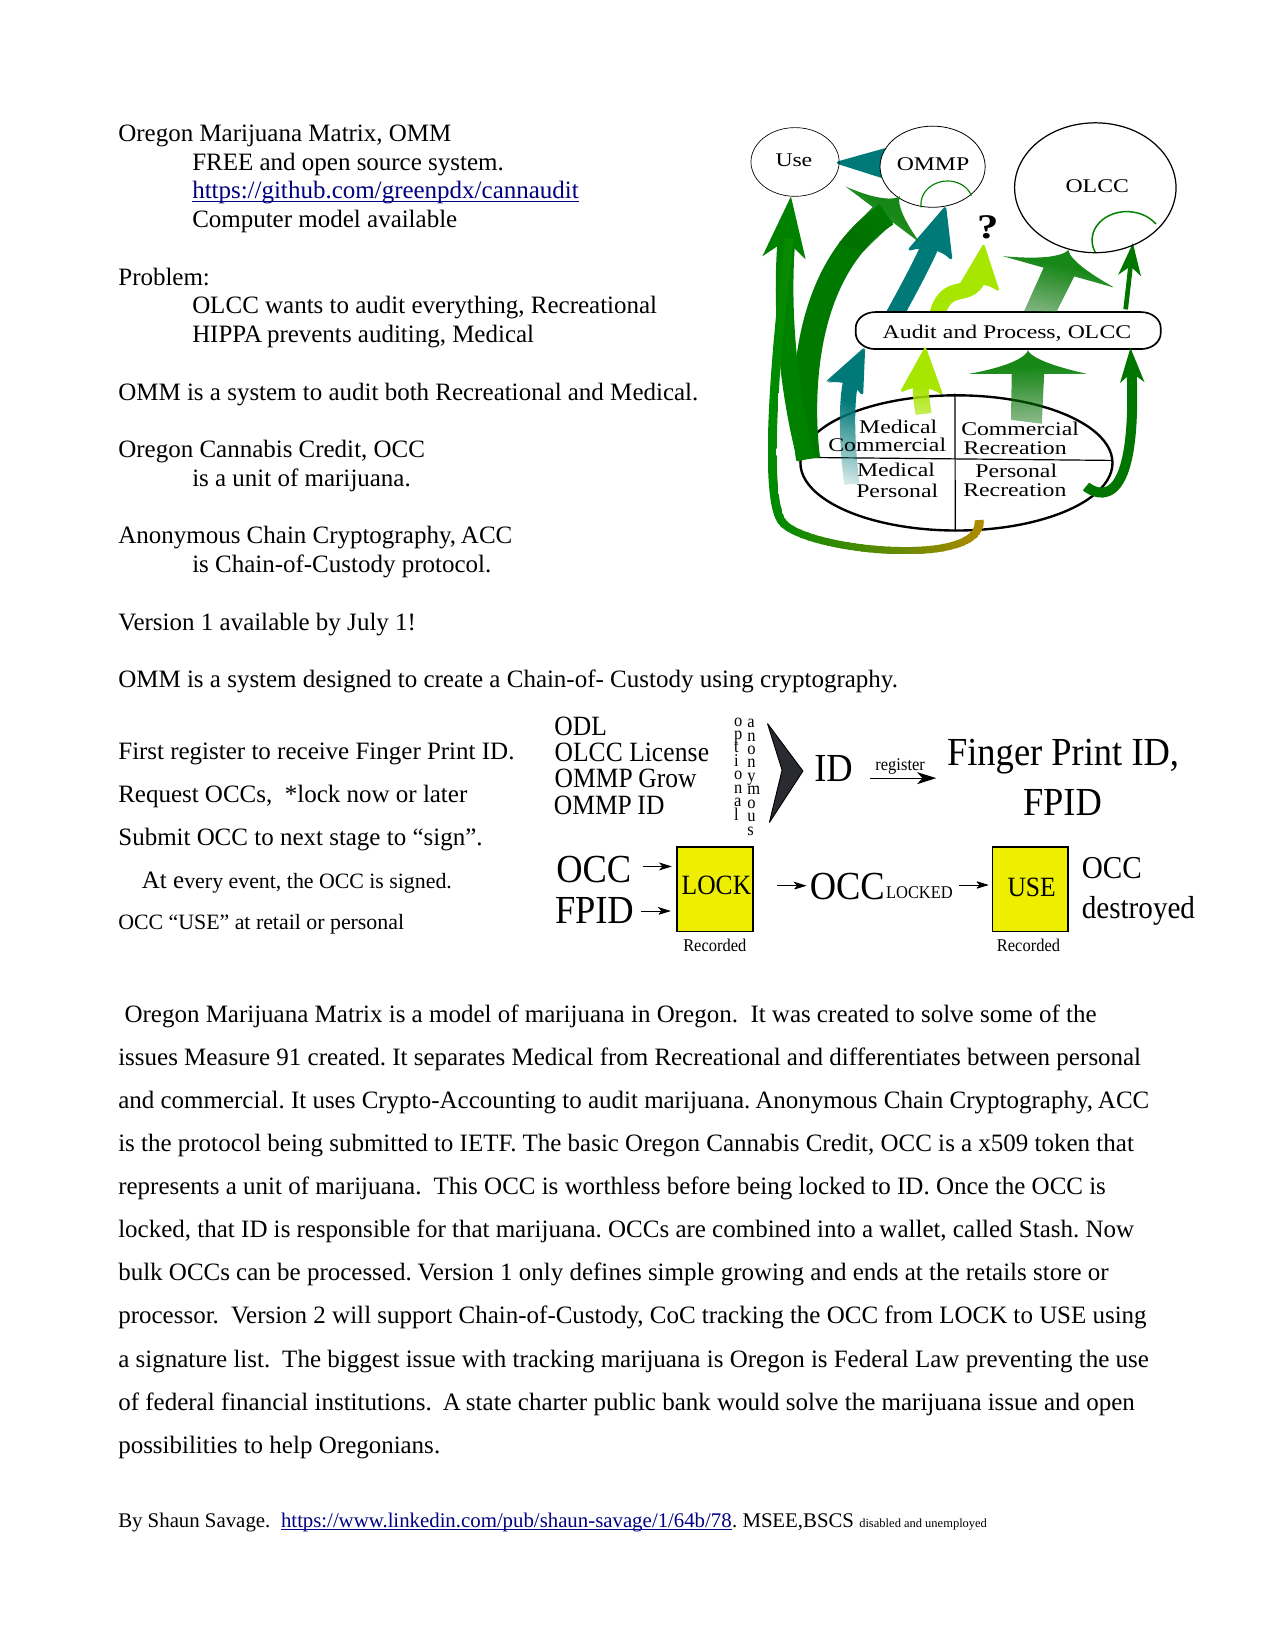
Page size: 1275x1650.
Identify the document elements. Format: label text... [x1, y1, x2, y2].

text [948, 291, 1032, 311]
text [938, 377, 1011, 398]
text First register to receive Finger Print ID. [118, 736, 779, 765]
text Oregon Cannabis Credit, OCC [777, 434, 799, 463]
text OMM is a system designed to create a Chain-of- Custody using cryptography. [118, 664, 1157, 693]
text OLCC wants to audit everything, Recreational [118, 291, 776, 319]
text FREE and open source system. [118, 147, 754, 176]
text FREE and open source system. [980, 147, 1030, 176]
text is a unit of marijuana. [802, 463, 859, 492]
text Problem: [118, 262, 776, 291]
text FREE and open source system. [752, 147, 838, 176]
text [794, 262, 826, 291]
text Oregon Marijuana Matrix is a model of marijuana in Oregon. It was created to solve some of the issues Measure 91 created. It separates Medical from Recreational and differentiates between personal and commercial. It uses Crypto-Accounting to audit marijuana. Anonymous Chain Cryptography, ACC is the protocol being submitted to IETF. The basic Oregon Cannabis Credit, OCC is a x509 token that represents a unit of marijuana. This OCC is worthless before being locked to ID. Once the OCC is locked, that ID is responsible for that marijuana. OCCs are combined into a wallet, called Stash. Now bulk OCCs can be processed. Version 1 only defines simple growing and ends at the retails store or processor. Version 2 will support Chain-of-Custody, CoC tracking the OCC from LOCK to USE using a signature list. The biggest issue with tracking marijuana is Oregon is Federal Law preventing the use of federal financial institutions. A state charter public bank would solve the marijuana issue and open possibilities to help Oregonians. [118, 999, 1157, 1459]
text Version 1 available by July 1! [118, 607, 1157, 636]
text FREE and open source system. [836, 147, 885, 160]
text Oregon Cannabis Credit, OCC [956, 434, 1110, 459]
text [840, 262, 912, 291]
text Anonymous Chain Cryptography, ACC [118, 521, 838, 549]
text https://github.com/greenpdx/cannaudit [792, 176, 895, 204]
text https://github.com/greenpdx/cannaudit [756, 176, 834, 195]
text Oregon Cannabis Credit, OCC [1132, 434, 1157, 463]
text [830, 291, 897, 319]
text [1131, 262, 1157, 291]
text Oregon Cannabis Credit, OCC [118, 434, 768, 463]
text [1043, 377, 1127, 406]
text [919, 262, 972, 291]
text is a unit of marijuana. [118, 463, 769, 492]
text FREE and open source system. [1017, 147, 1157, 176]
text Computer model available [118, 204, 786, 233]
text https://github.com/greenpdx/cannaudit [1016, 176, 1157, 204]
text At every event, the OCC is signed. [1069, 866, 1157, 894]
text Submit OCC to next stage to “sign”. [118, 822, 1157, 851]
text Computer model available [793, 204, 871, 233]
text Computer model available [900, 204, 942, 233]
text HIPPA prevents auditing, Medical [118, 319, 775, 348]
text is Chain-of-Custody protocol. [118, 549, 1157, 578]
text Computer model available [947, 204, 1035, 233]
text Oregon Cannabis Credit, OCC [1101, 434, 1125, 463]
text https://github.com/greenpdx/cannaudit [958, 176, 1016, 204]
text OMM is a system to audit both Recreational and Medical. [118, 377, 770, 406]
text Computer model available [1095, 213, 1157, 233]
text https://github.com/greenpdx/cannaudit [118, 176, 790, 204]
text Oregon Cannabis Credit, OCC [856, 434, 954, 458]
text [856, 377, 912, 406]
text [823, 319, 863, 348]
text [788, 521, 969, 547]
text [958, 521, 1157, 549]
text [1058, 291, 1157, 316]
text At every event, the OCC is signed. [754, 866, 992, 894]
text Oregon Marijuana Matrix, OMM [118, 118, 1157, 147]
text Request OCCs, *lock now or later [781, 779, 1157, 808]
text is a unit of marijuana. [956, 463, 1111, 492]
text Computer model available [1019, 204, 1157, 233]
text First register to receive Finger Print ID. [779, 736, 1157, 765]
text is a unit of marijuana. [1118, 463, 1157, 492]
text OCC “USE” at retail or personal [118, 909, 1157, 934]
text At every event, the OCC is signed. [118, 866, 676, 894]
text [1068, 262, 1127, 291]
text is a unit of marijuana. [777, 463, 812, 492]
text is a unit of marijuana. [859, 463, 954, 492]
text [991, 262, 1043, 291]
text Request OCCs, *lock now or later [118, 779, 779, 808]
